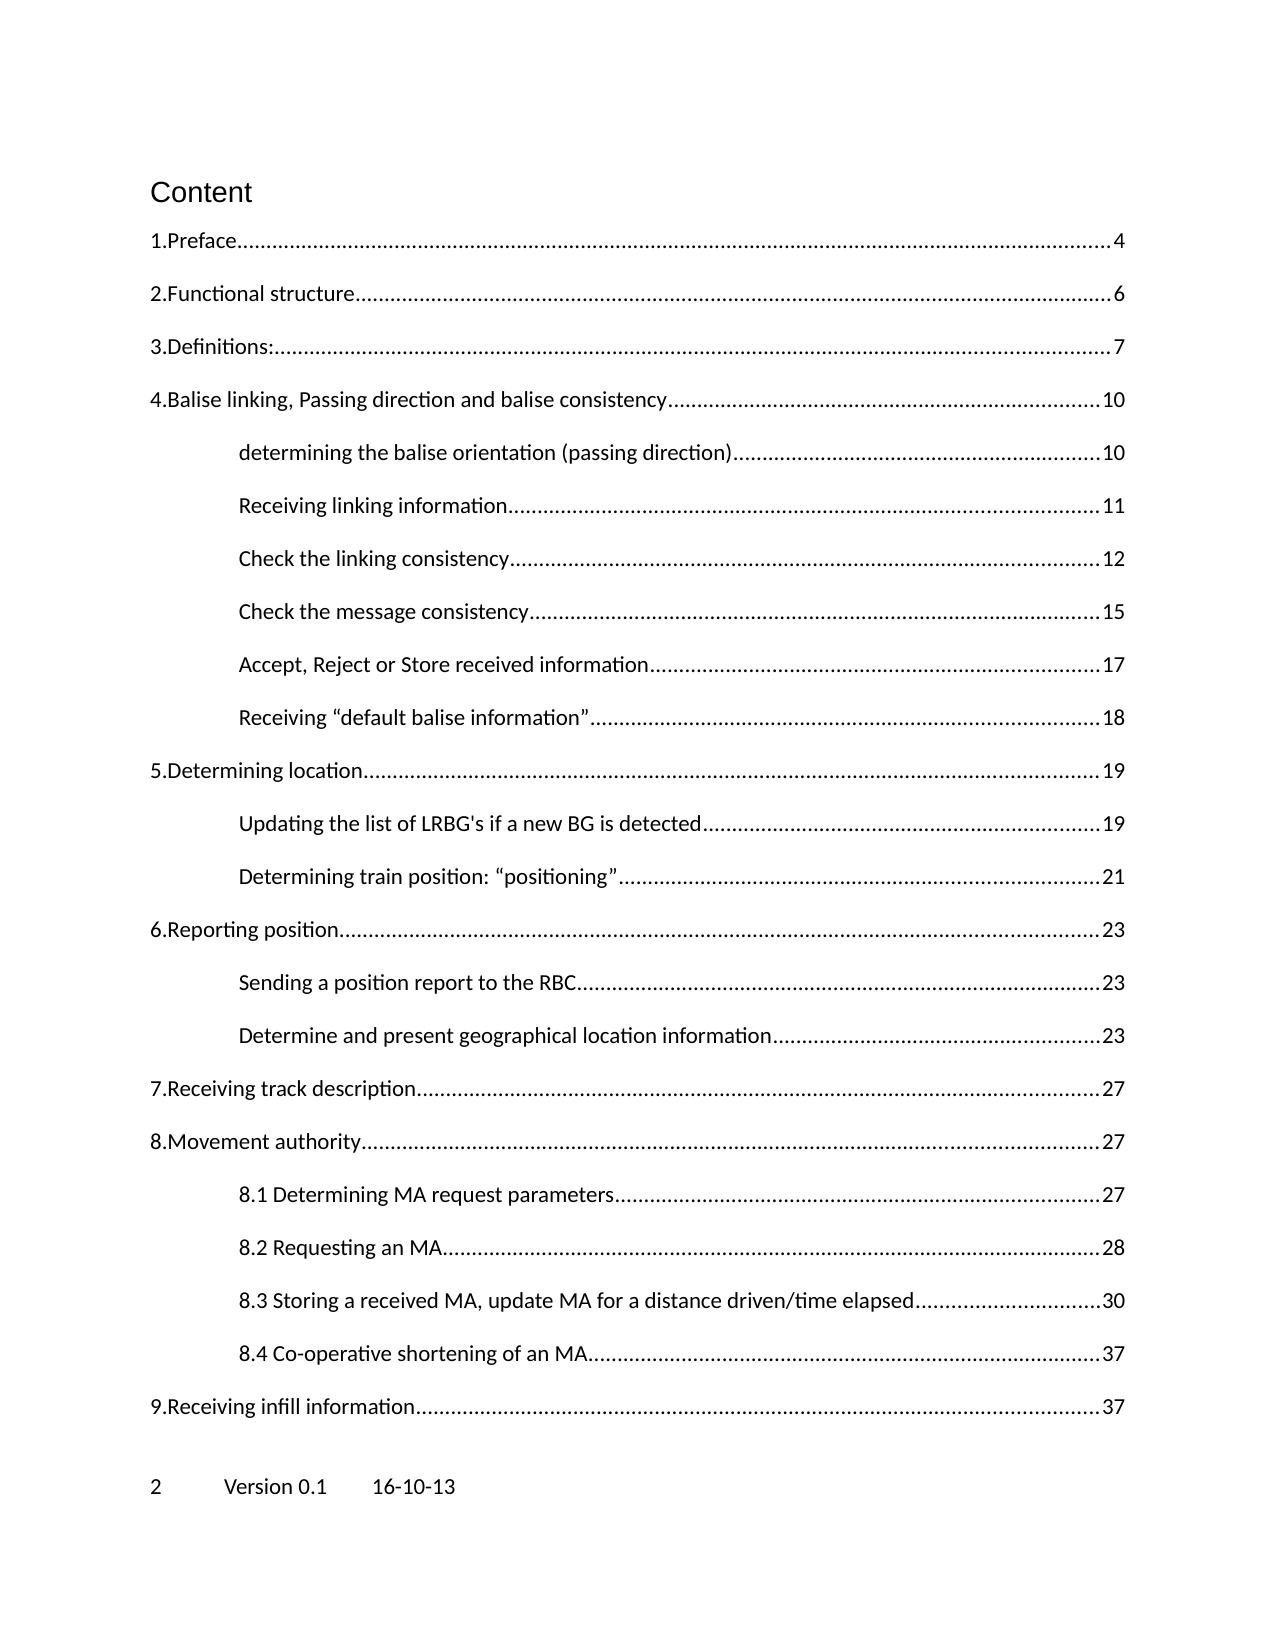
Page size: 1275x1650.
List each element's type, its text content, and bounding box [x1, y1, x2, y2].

text 1.Preface 4 [150, 226, 1125, 254]
text 8.1 Determining MA request parameters 27 [150, 1180, 1125, 1208]
text Determine and present geographical location information 23 [150, 1021, 1125, 1049]
text 7.Receiving track description 27 [150, 1074, 1125, 1102]
text 8.3 Storing a received MA, update MA for a distance driven/time elapsed 30 [150, 1286, 1125, 1314]
text 8.2 Requesting an MA 28 [150, 1233, 1125, 1261]
text 9.Receiving infill information 37 [150, 1392, 1125, 1421]
text 4.Balise linking, Passing direction and balise consistency 10 [150, 385, 1125, 413]
text Determining train position: “positioning” 21 [150, 862, 1125, 890]
text 3.Definitions: 7 [150, 332, 1125, 360]
text determining the balise orientation (passing direction) 10 [150, 438, 1125, 466]
text 8.Movement authority 27 [150, 1127, 1125, 1155]
text Sending a position report to the RBC 23 [150, 968, 1125, 996]
text Check the linking consistency 12 [150, 544, 1125, 572]
text Updating the list of LRBG's if a new BG is detected 19 [150, 809, 1125, 837]
subtitle Content [150, 175, 1125, 208]
text Check the message consistency 15 [150, 597, 1125, 625]
text 5.Determining location 19 [150, 756, 1125, 784]
text 8.4 Co-operative shortening of an MA 37 [150, 1339, 1125, 1367]
text 2.Functional structure 6 [150, 279, 1125, 307]
text Accept, Reject or Store received information 17 [150, 650, 1125, 678]
text Receiving “default balise information” 18 [150, 703, 1125, 731]
text 6.Reporting position 23 [150, 915, 1125, 943]
text Receiving linking information 11 [150, 491, 1125, 519]
